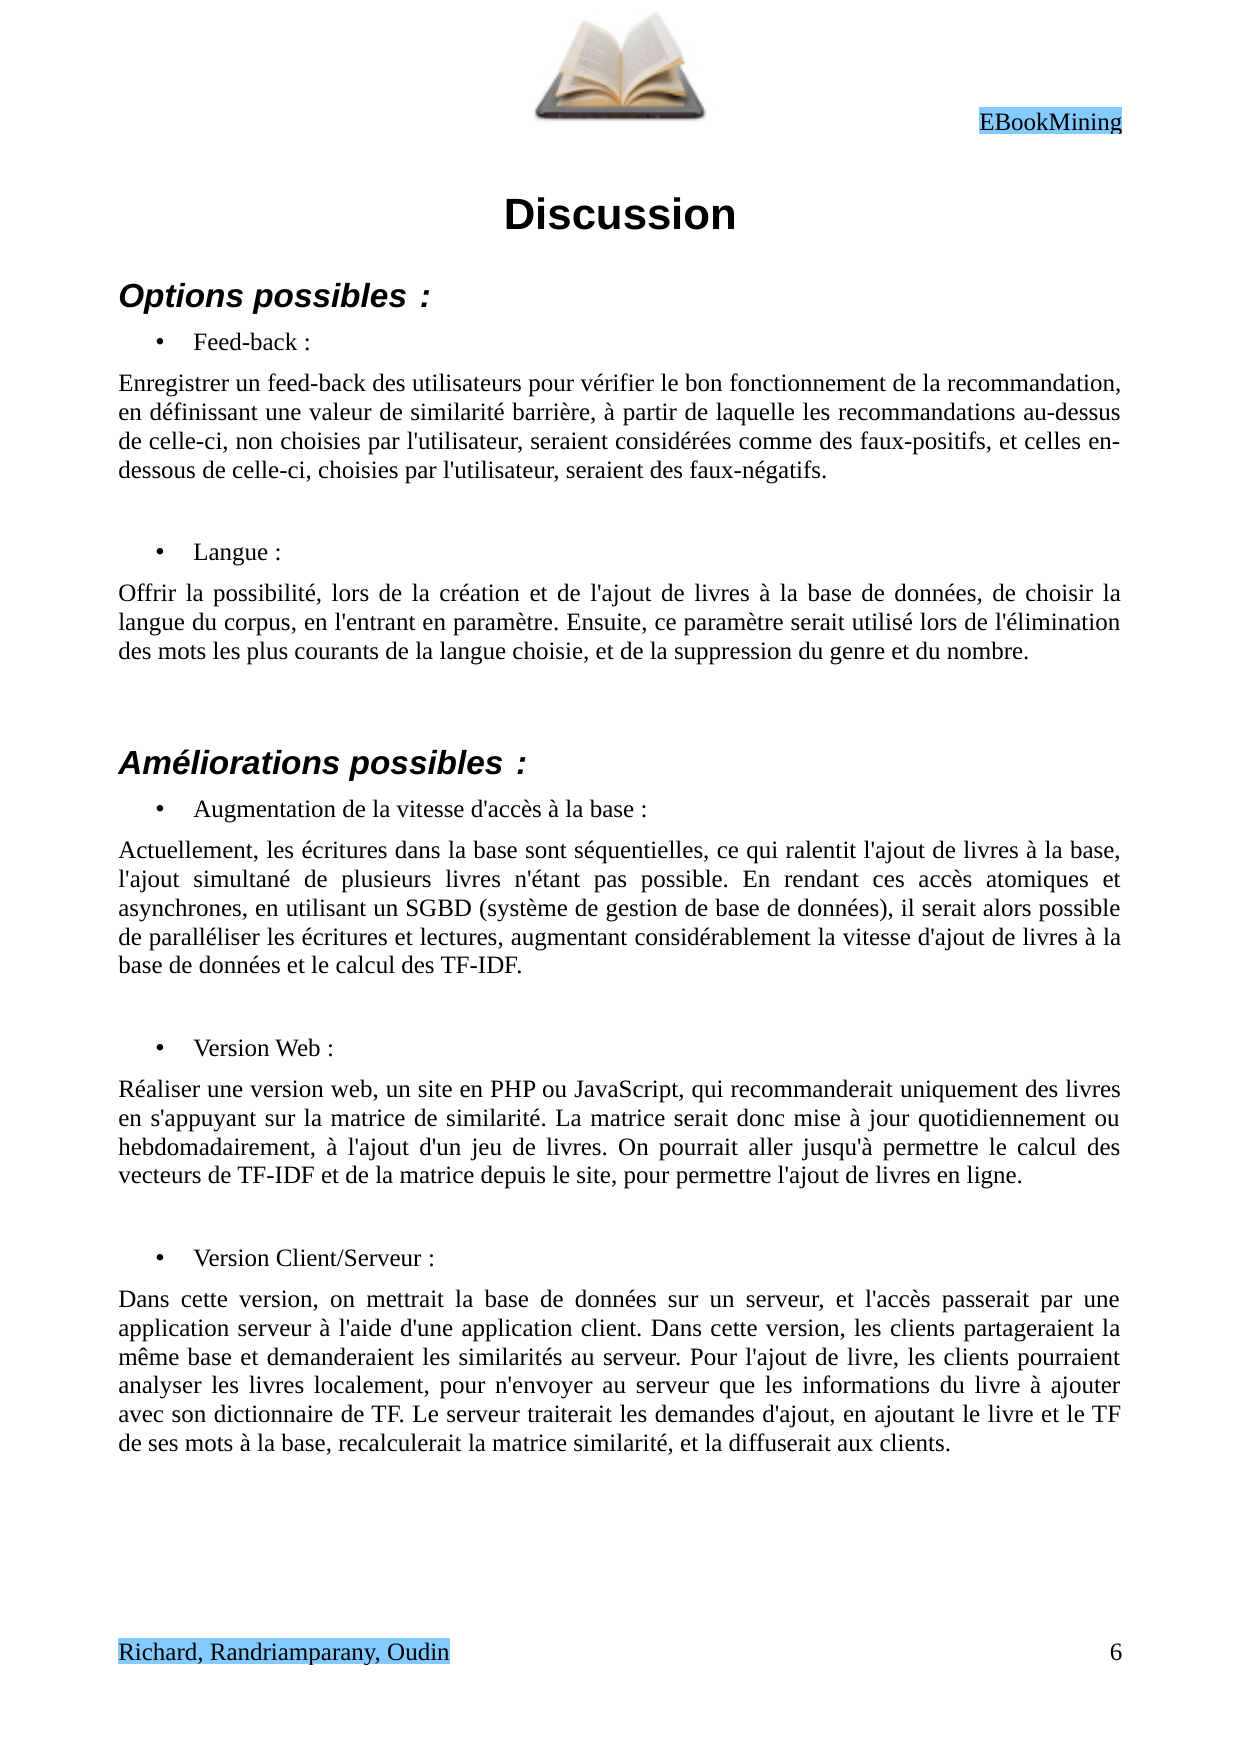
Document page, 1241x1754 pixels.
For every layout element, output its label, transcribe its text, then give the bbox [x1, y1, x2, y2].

text Enregistrer un feed-back des utilisateurs pour vérifier le bon fonctionnement de la recommandation, en définissant une valeur de similarité barrière, à partir de laquelle les recommandations au-dessus de celle-ci, non choisies par l'utilisateur, seraient considérées comme des faux-positifs, et celles en-dessous de celle-ci, choisies par l'utilisateur, seraient des faux-négatifs. [118, 368, 1122, 483]
subtitle Options possibles : [118, 276, 1122, 315]
list Version Web : [156, 1033, 1122, 1062]
picture [516, 8, 725, 140]
subtitle Discussion [118, 188, 1122, 239]
text Dans cette version, on mettrait la base de données sur un serveur, et l'accès passerait par une application serveur à l'aide d'une application client. Dans cette version, les clients partageraient la même base et demanderaient les similarités au serveur. Pour l'ajout de livre, les clients pourraient analyser les livres localement, pour n'envoyer au serveur que les informations du livre à ajouter avec son dictionnaire de TF. Le serveur traiterait les demandes d'ajout, en ajoutant le livre et le TF de ses mots à la base, recalculerait la matrice similarité, et la diffuserait aux clients. [118, 1284, 1122, 1457]
list Version Client/Serveur : [156, 1243, 1122, 1272]
text Offrir la possibilité, lors de la création et de l'ajout de livres à la base de données, de choisir la langue du corpus, en l'entrant en paramètre. Ensuite, ce paramètre serait utilisé lors de l'élimination des mots les plus courants de la langue choisie, et de la suppression du genre et du nombre. [118, 578, 1122, 665]
text Actuellement, les écritures dans la base sont séquentielles, ce qui ralentit l'ajout de livres à la base, l'ajout simultané de plusieurs livres n'étant pas possible. En rendant ces accès atomiques et asynchrones, en utilisant un SGBD (système de gestion de base de données), il serait alors possible de paralléliser les écritures et lectures, augmentant considérablement la vitesse d'ajout de livres à la base de données et le calcul des TF-IDF. [118, 836, 1122, 979]
text Réaliser une version web, un site en PHP ou JavaScript, qui recommanderait uniquement des livres en s'appuyant sur la matrice de similarité. La matrice serait donc mise à jour quotidiennement ou hebdomadairement, à l'ajout d'un jeu de livres. On pourrait aller jusqu'à permettre le calcul des vecteurs de TF-IDF et de la matrice depuis le site, pour permettre l'ajout de livres en ligne. [118, 1074, 1122, 1189]
list Augmentation de la vitesse d'accès à la base : [156, 794, 1122, 823]
list Langue : [156, 537, 1122, 566]
list Feed-back : [156, 327, 1122, 356]
subtitle Améliorations possibles : [118, 743, 1122, 782]
